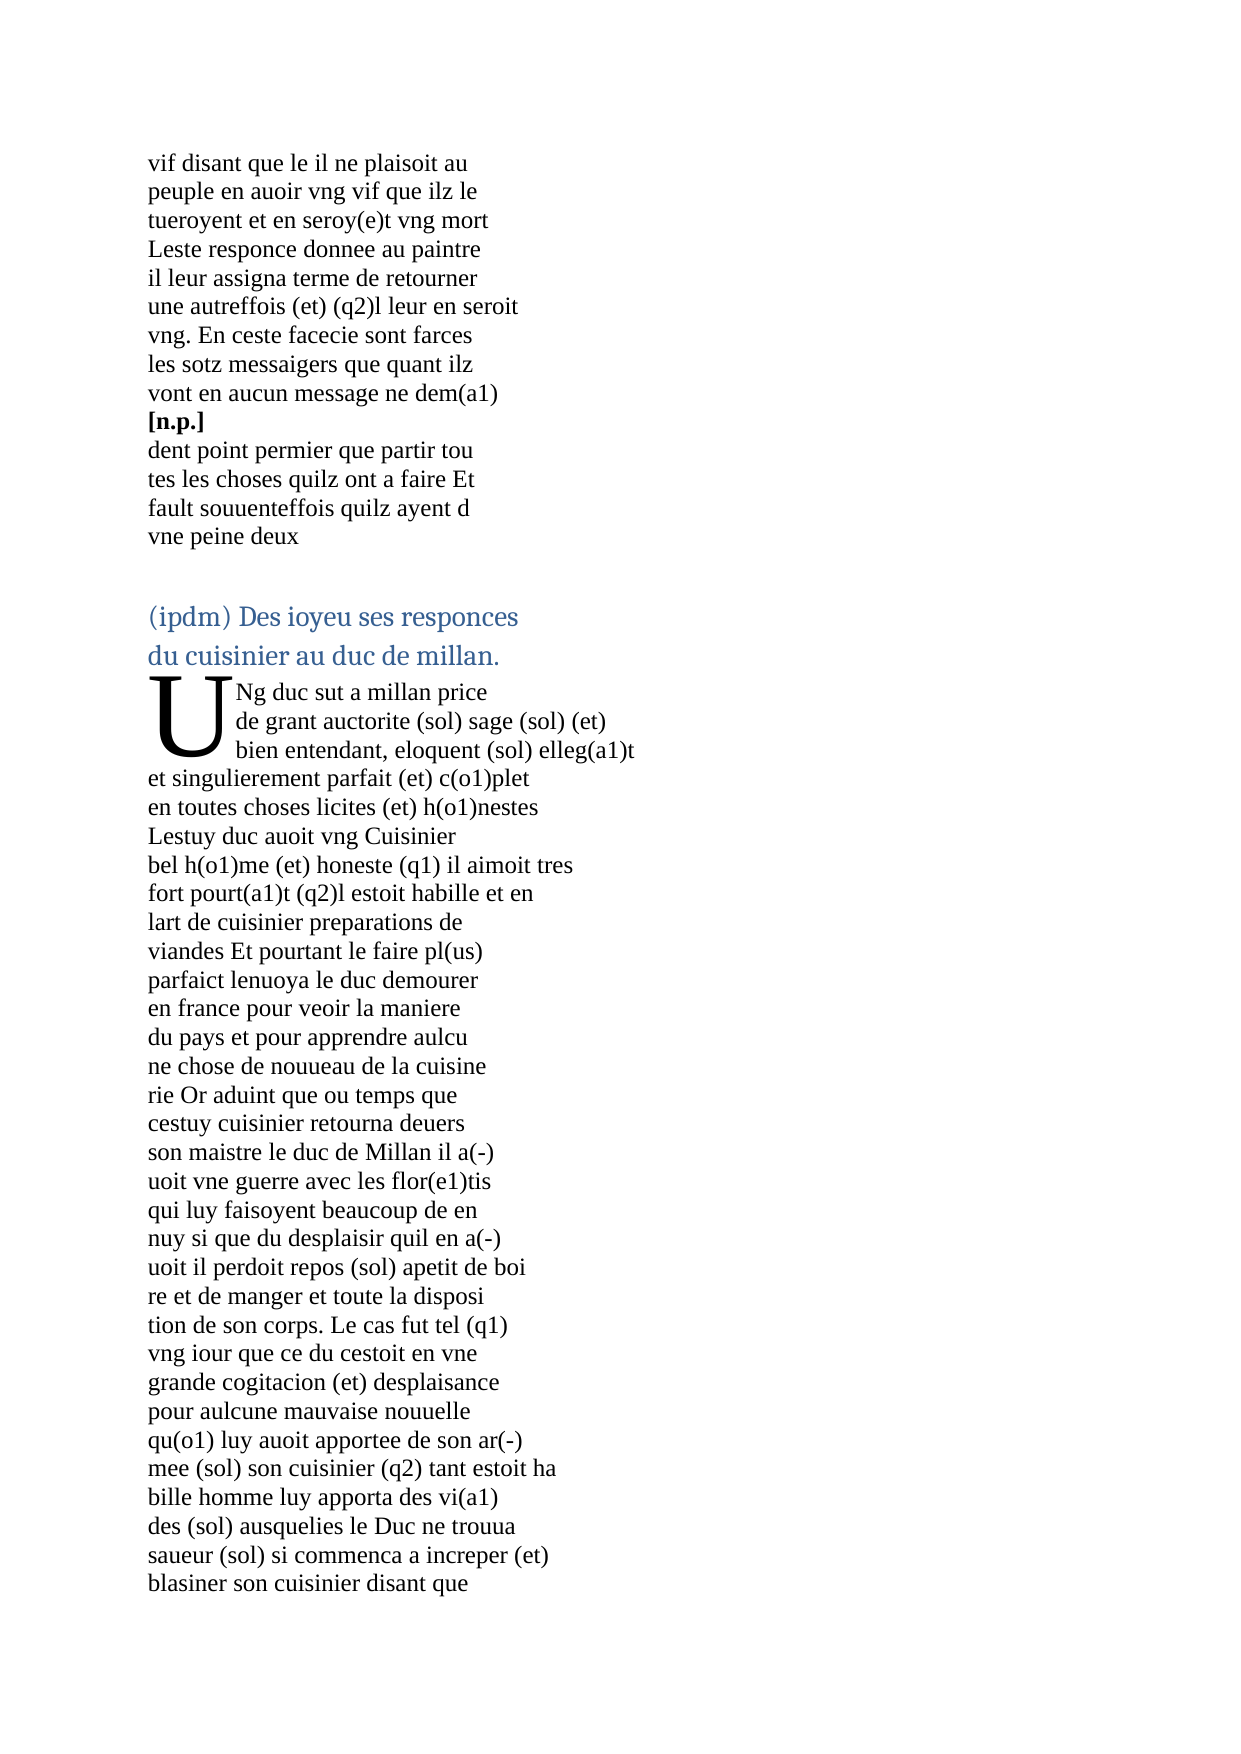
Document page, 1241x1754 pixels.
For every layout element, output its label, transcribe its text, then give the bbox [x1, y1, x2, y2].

text vif disant que le il ne plaisoit au peuple en auoir vng vif que ilz le tueroyent et en seroy(e)t vng mort Leste responce donnee au paintre il leur assigna terme de retourner une autreffois (et) (q2)l leur en seroit vng. En ceste facecie sont farces les sotz messaigers que quant ilz vont en aucun message ne dem(a1) [n.p.] dent point permier que partir tou tes les choses quilz ont a faire Et fault souuenteffois quilz ayent d vne peine deux [148, 148, 1093, 550]
text UNg duc sut a millan price de grant auctorite (sol) sage (sol) (et) bien entendant, eloquent (sol) elleg(a1)t et singulierement parfait (et) c(o1)plet en toutes choses licites (et) h(o1)nestes Lestuy duc auoit vng Cuisinier bel h(o1)me (et) honeste (q1) il aimoit tres fort pourt(a1)t (q2)l estoit habille et en lart de cuisinier preparations de viandes Et pourtant le faire pl(us) parfaict lenuoya le duc demourer en france pour veoir la maniere du pays et pour apprendre aulcu ne chose de nouueau de la cuisine rie Or aduint que ou temps que cestuy cuisinier retourna deuers son maistre le duc de Millan il a(-) uoit vne guerre avec les flor(e1)tis qui luy faisoyent beaucoup de en nuy si que du desplaisir quil en a(-) uoit il perdoit repos (sol) apetit de boi re et de manger et toute la disposi tion de son corps. Le cas fut tel (q1) vng iour que ce du cestoit en vne grande cogitacion (et) desplaisance pour aulcune mauvaise nouuelle qu(o1) luy auoit apportee de son ar(-) mee (sol) son cuisinier (q2) tant estoit ha bille homme luy apporta des vi(a1) des (sol) ausquelies le Duc ne trouua saueur (sol) si commenca a increper (et) blasiner son cuisinier disant que [148, 677, 1093, 1597]
subtitle (ipdm) Des ioyeu ses responces du cuisinier au duc de millan. [148, 600, 1093, 672]
